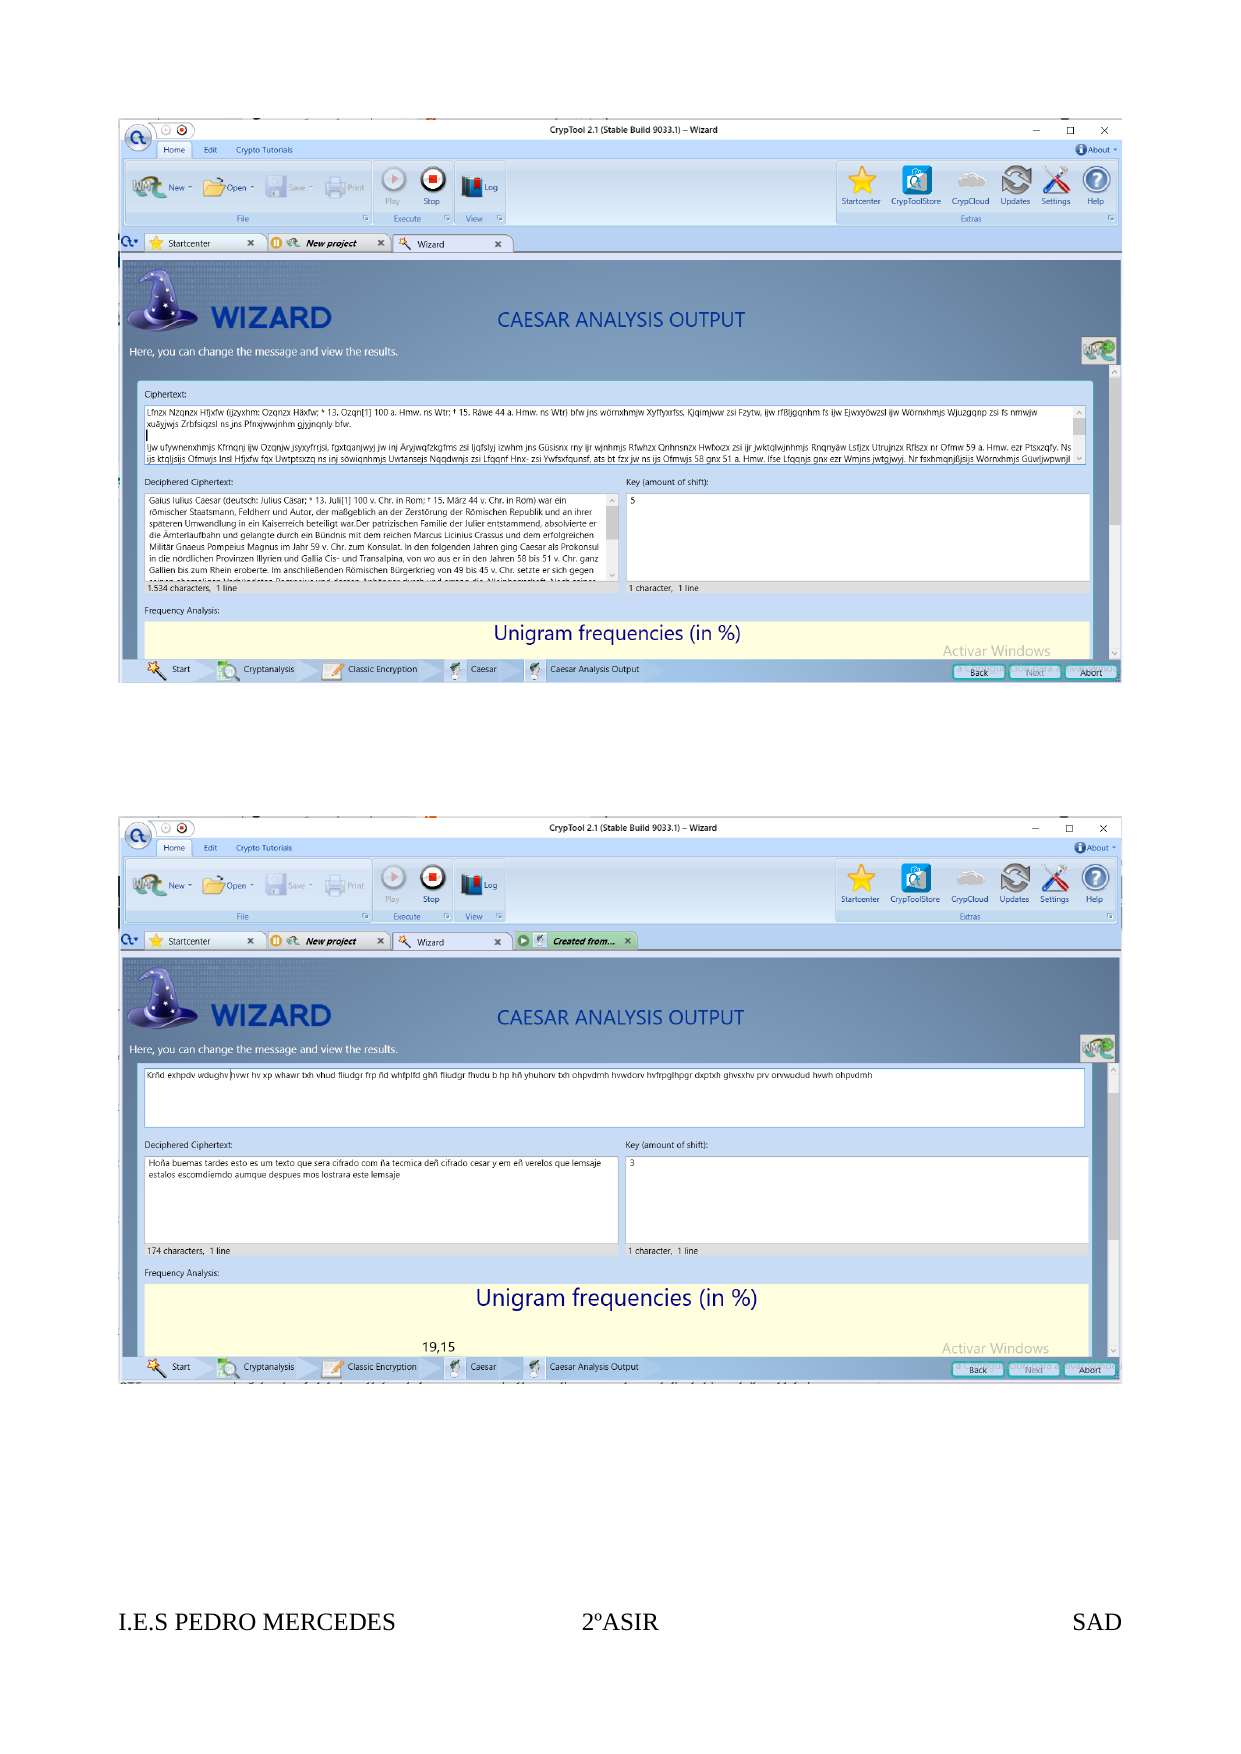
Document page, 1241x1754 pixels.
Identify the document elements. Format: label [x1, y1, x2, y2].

picture [118, 118, 1123, 683]
picture [118, 816, 1123, 1384]
